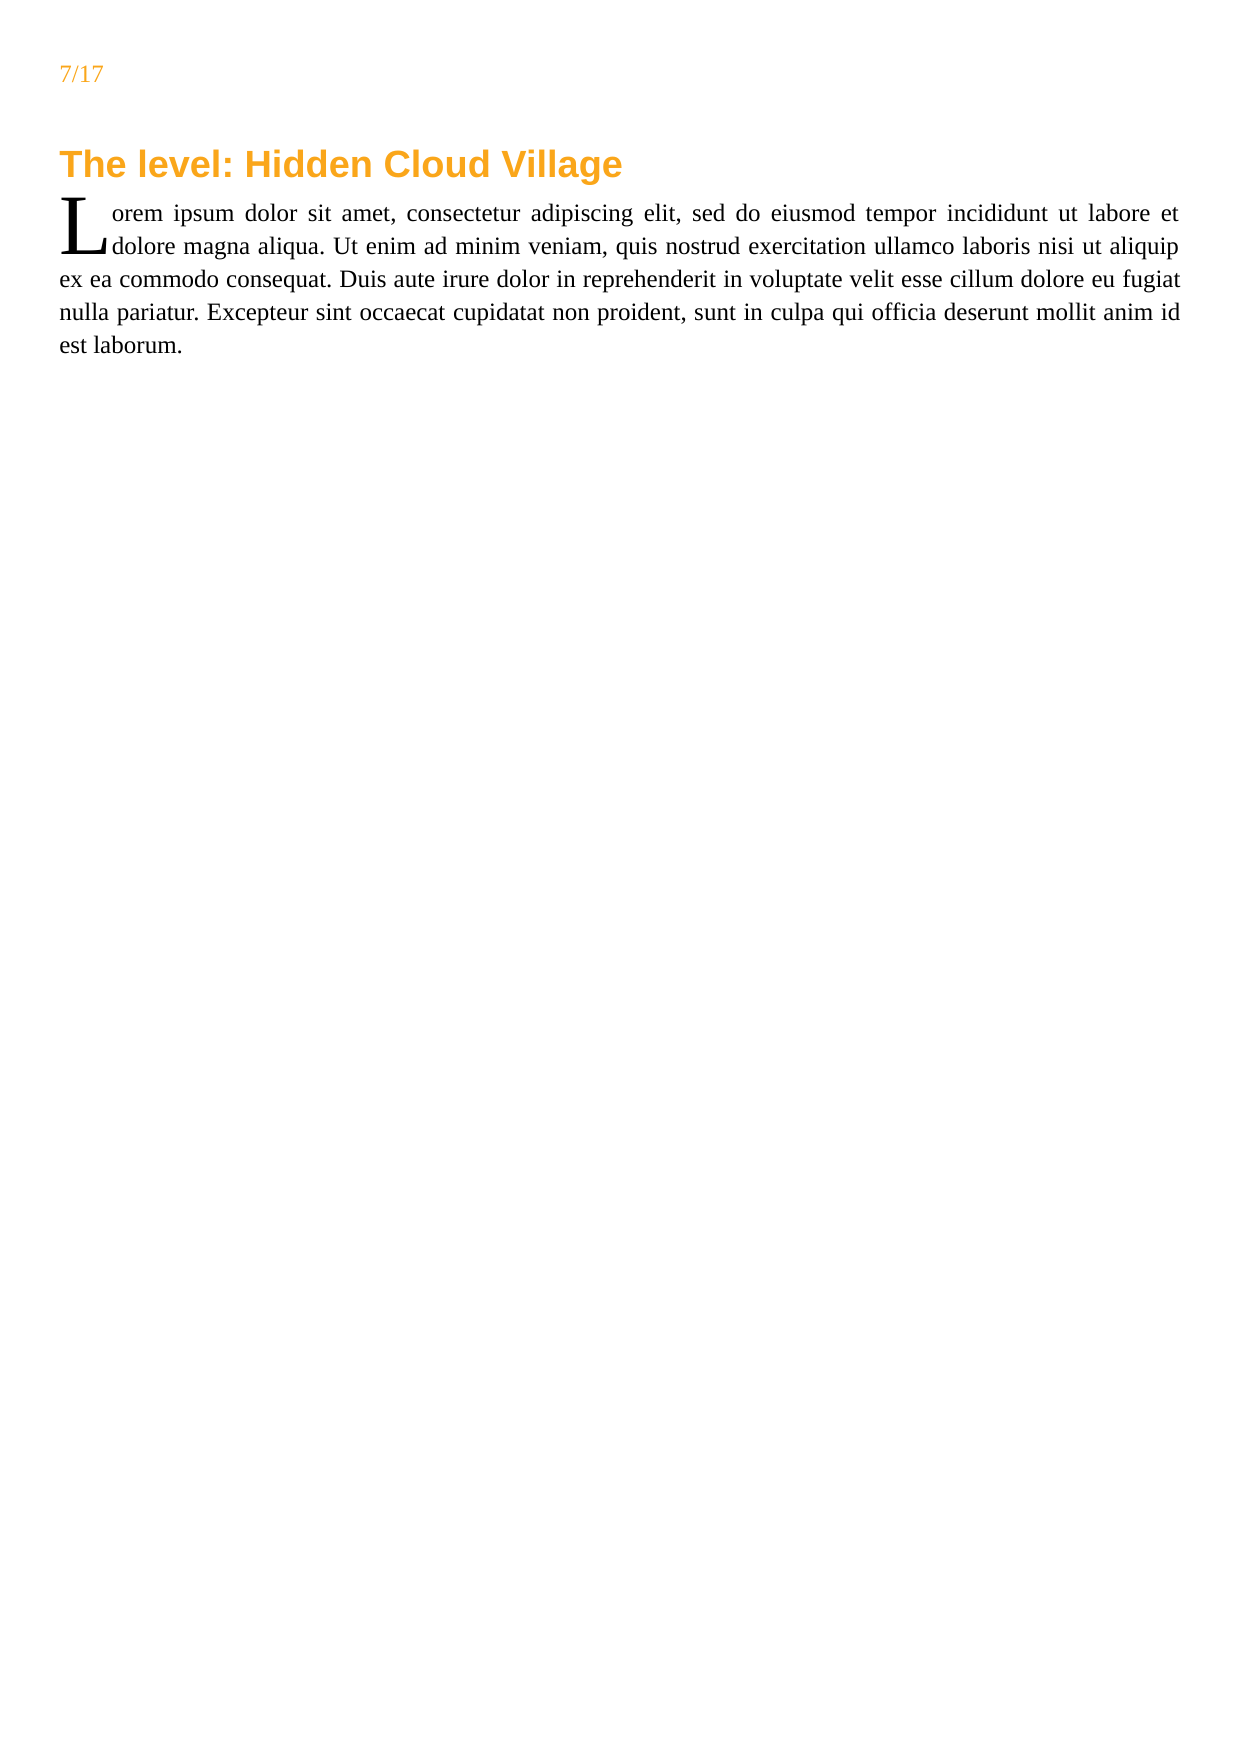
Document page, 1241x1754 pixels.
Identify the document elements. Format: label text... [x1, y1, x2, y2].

text Lorem ipsum dolor sit amet, consectetur adipiscing elit, sed do eiusmod tempor incididunt ut labore et dolore magna aliqua. Ut enim ad minim veniam, quis nostrud exercitation ullamco laboris nisi ut aliquip ex ea commodo consequat. Duis aute irure dolor in reprehenderit in voluptate velit esse cillum dolore eu fugiat nulla pariatur. Excepteur sint occaecat cupidatat non proident, sunt in culpa qui officia deserunt mollit anim id est laborum. [59, 198, 1181, 359]
subtitle The level: Hidden Cloud Village [59, 142, 1181, 186]
